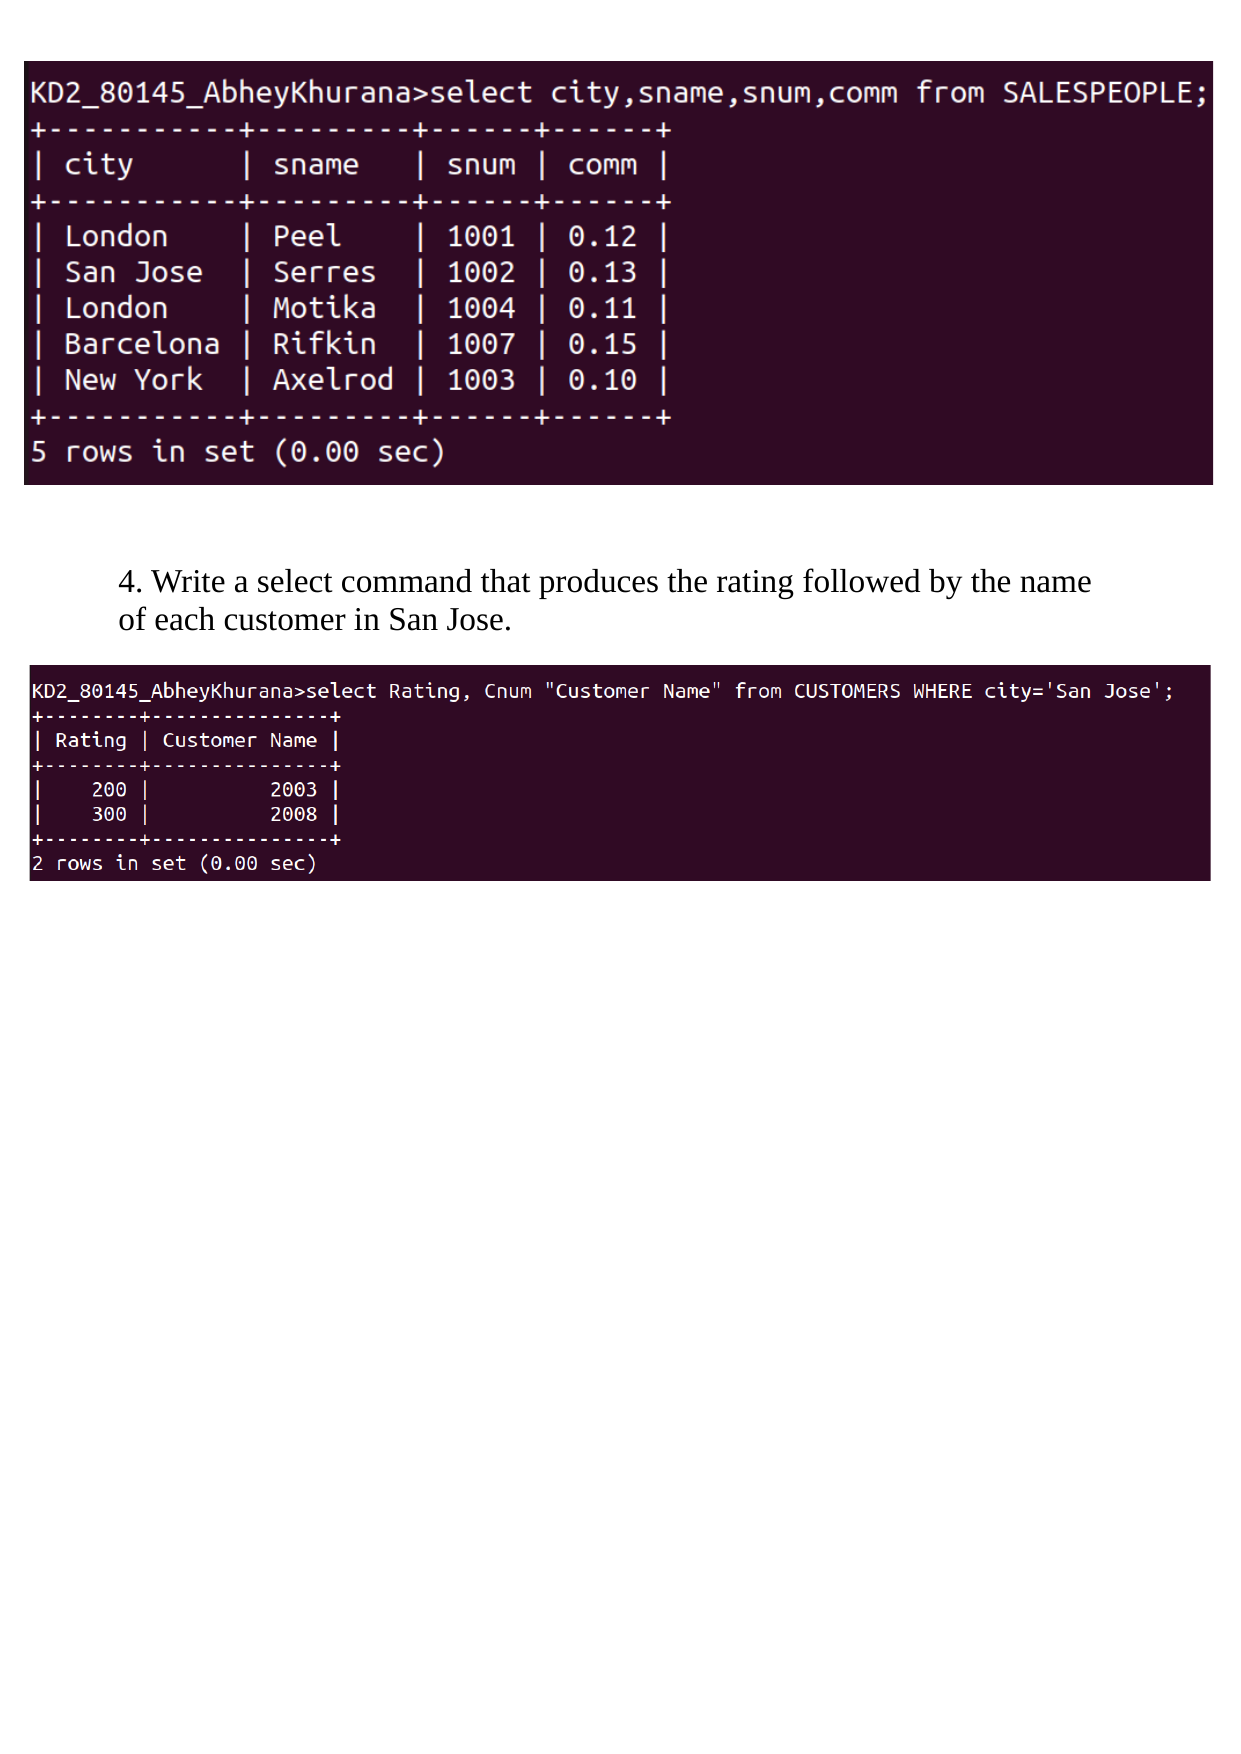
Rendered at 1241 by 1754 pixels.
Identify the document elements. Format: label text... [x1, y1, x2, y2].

picture [29, 665, 1211, 881]
text 4. Write a select command that produces the rating followed by the name of each customer in San Jose. [118, 561, 1122, 638]
picture [24, 61, 1214, 485]
